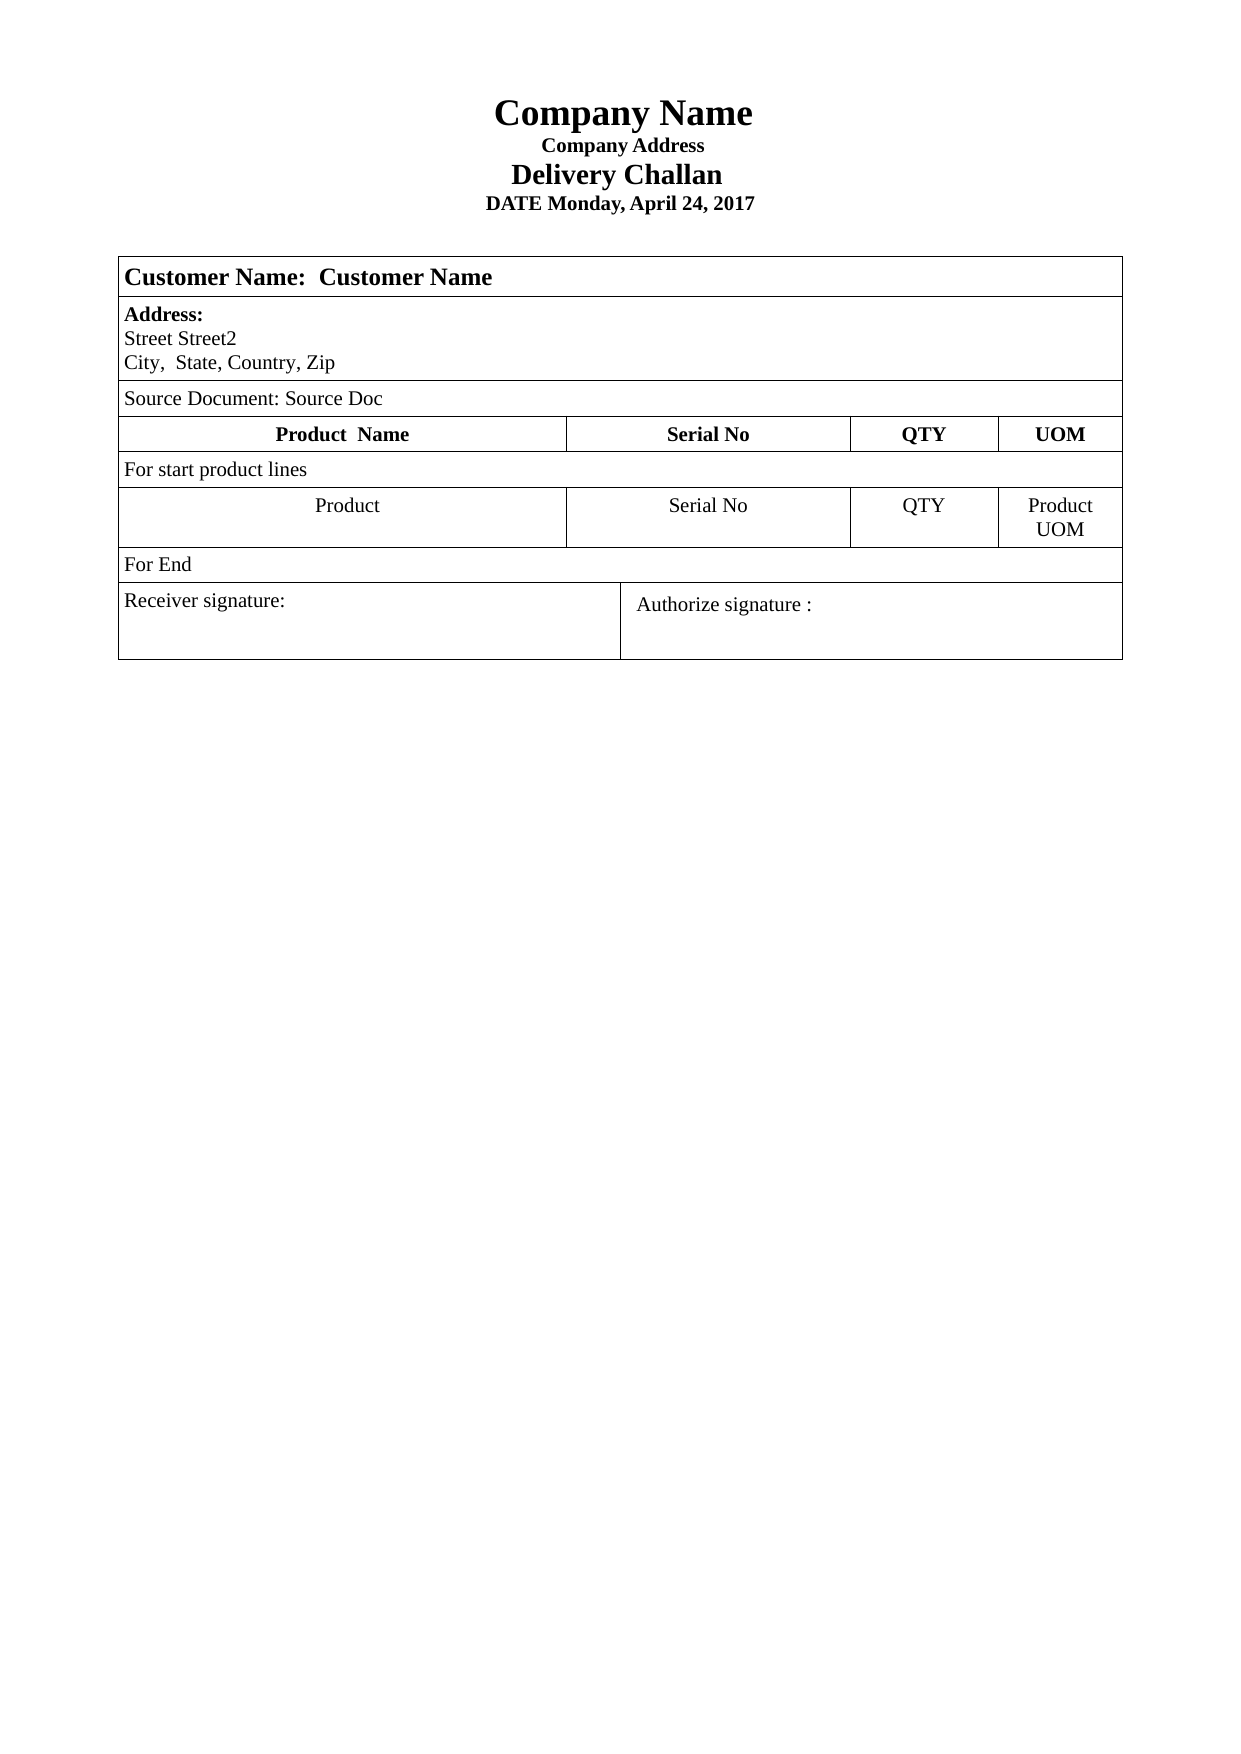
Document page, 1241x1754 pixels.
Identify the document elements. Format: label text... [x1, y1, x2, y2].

table_cell Receiver signature: [119, 583, 620, 659]
table_cell For End [119, 548, 1122, 582]
table_cell QTY [851, 488, 998, 547]
table_cell Serial No [567, 417, 850, 451]
table_cell Product UOM [999, 488, 1122, 547]
table_cell Authorize signature : [621, 583, 1122, 659]
table_cell QTY [851, 417, 998, 451]
table_cell For start product lines [119, 452, 1122, 487]
table_cell Serial No [567, 488, 850, 547]
table_cell Product Name [119, 417, 566, 451]
table_cell Source Document: Source Doc [119, 381, 1122, 416]
table_cell Address: Street Street2 City, State, Country, Zip [119, 297, 1122, 380]
table_cell UOM [999, 417, 1122, 451]
table_header Customer Name: Customer Name [119, 257, 1122, 296]
table_cell Product [119, 488, 566, 547]
